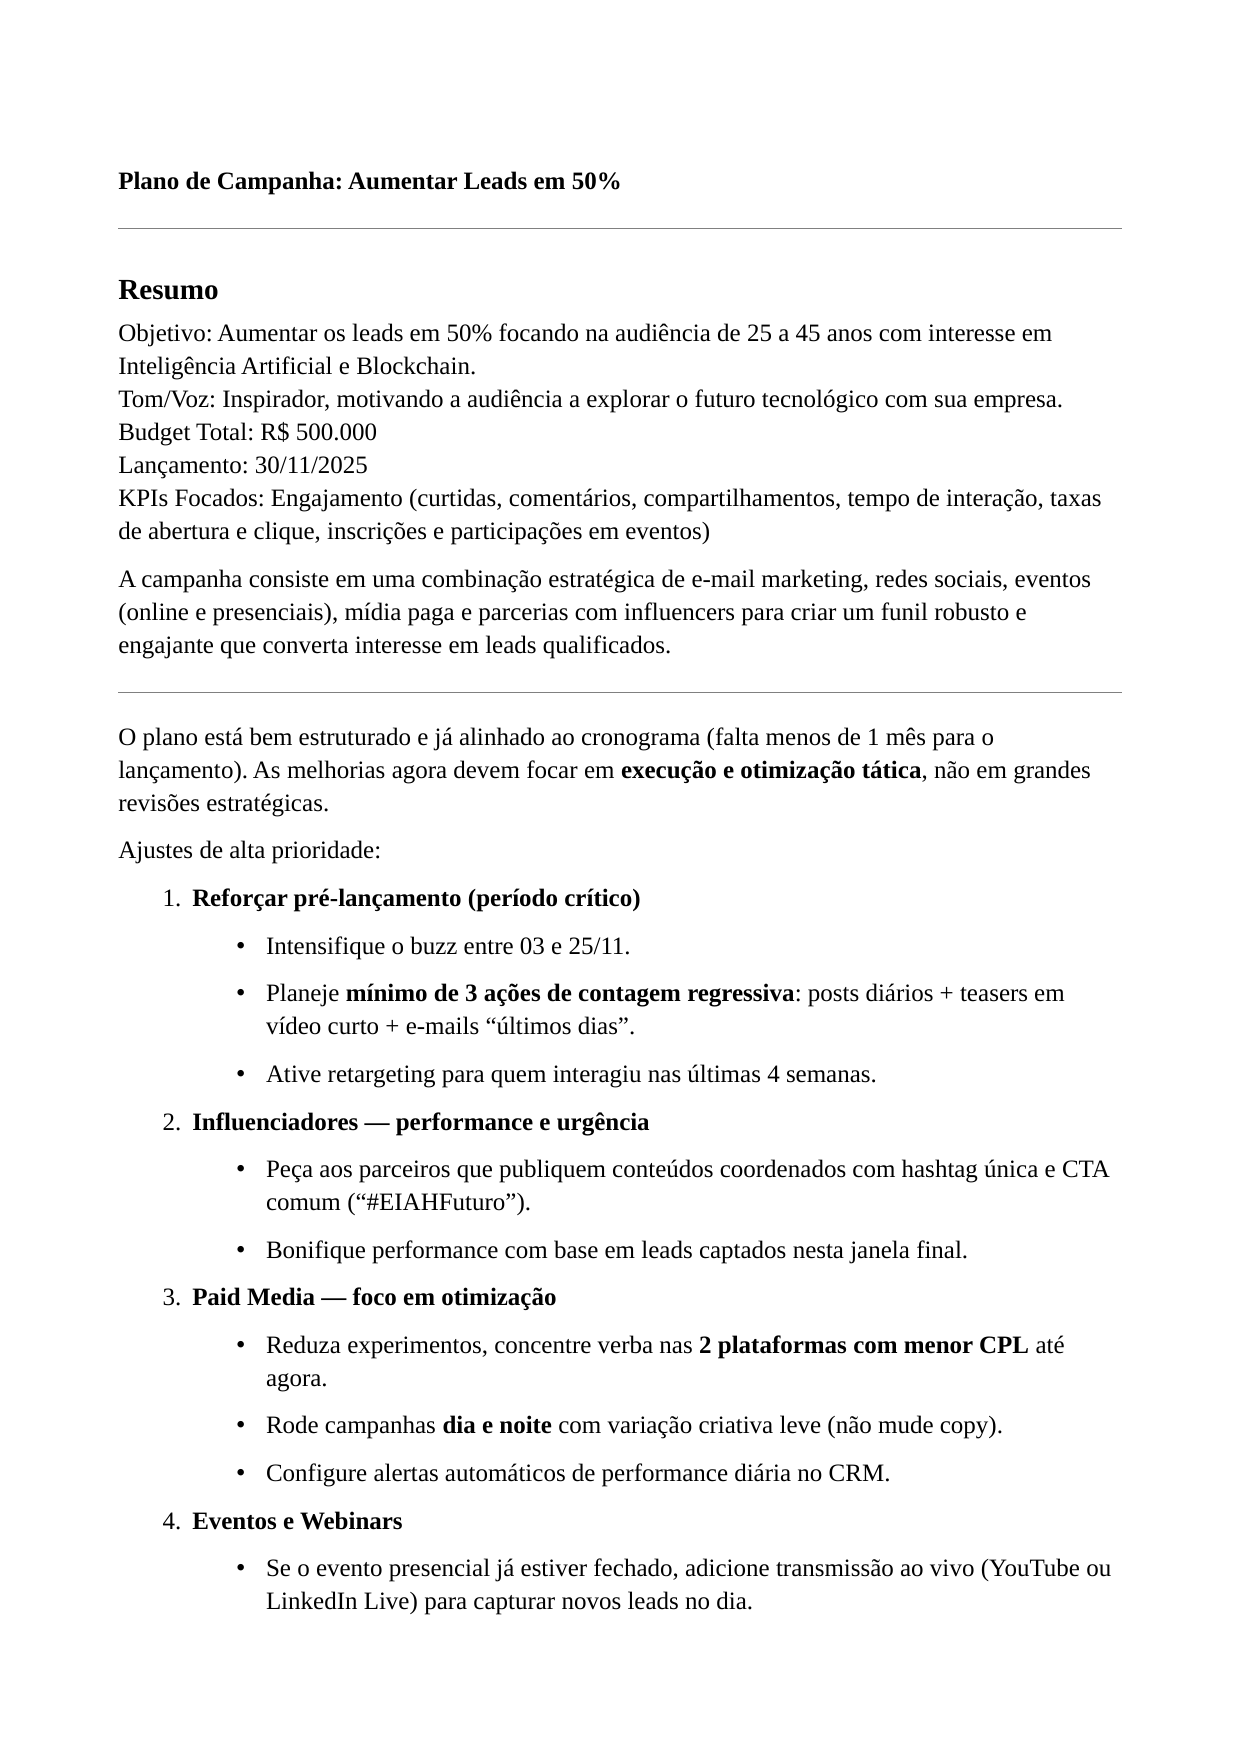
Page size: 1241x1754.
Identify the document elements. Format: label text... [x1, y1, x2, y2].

list Bonifique performance com base em leads captados nesta janela final. [236, 1235, 1122, 1263]
list Eventos e Webinars [162, 1506, 1122, 1534]
list Intensifique o buzz entre 03 e 25/11. [236, 931, 1122, 959]
text A campanha consiste em uma combinação estratégica de e-mail marketing, redes sociais, eventos (online e presenciais), mídia paga e parcerias com influencers para criar um funil robusto e engajante que converta interesse em leads qualificados. [118, 564, 1122, 659]
subtitle Resumo [118, 272, 1122, 306]
list Peça aos parceiros que publiquem conteúdos coordenados com hashtag única e CTA comum (“#EIAHFuturo”). [236, 1154, 1122, 1216]
list Influenciadores — performance e urgência [162, 1107, 1122, 1135]
list Configure alertas automáticos de performance diária no CRM. [236, 1458, 1122, 1487]
list Planeje mínimo de 3 ações de contagem regressiva: posts diários + teasers em vídeo curto + e-mails “últimos dias”. [236, 978, 1122, 1040]
list Reduza experimentos, concentre verba nas 2 plataformas com menor CPL até agora. [236, 1330, 1122, 1392]
list Se o evento presencial já estiver fechado, adicione transmissão ao vivo (YouTube ou LinkedIn Live) para capturar novos leads no dia. [236, 1553, 1122, 1615]
list Rode campanhas dia e noite com variação criativa leve (não mude copy). [236, 1411, 1122, 1439]
text Ajustes de alta prioridade: [118, 836, 1122, 864]
list Reforçar pré-lançamento (período crítico) [162, 883, 1122, 912]
list Ative retargeting para quem interagiu nas últimas 4 semanas. [236, 1059, 1122, 1088]
text O plano está bem estruturado e já alinhado ao cronograma (falta menos de 1 mês para o lançamento). As melhorias agora devem focar em execução e otimização tática, não em grandes revisões estratégicas. [118, 722, 1122, 817]
list Paid Media — foco em otimização [162, 1282, 1122, 1311]
text Objetivo: Aumentar os leads em 50% focando na audiência de 25 a 45 anos com interesse em Inteligência Artificial e Blockchain. Tom/Voz: Inspirador, motivando a audiência a explorar o futuro tecnológico com sua empresa. Budget Total: R$ 500.000 Lançamento: 30/11/2025 KPIs Focados: Engajamento (curtidas, comentários, compartilhamentos, tempo de interação, taxas de abertura e clique, inscrições e participações em eventos) [118, 318, 1122, 545]
text Plano de Campanha: Aumentar Leads em 50% [118, 166, 1122, 194]
